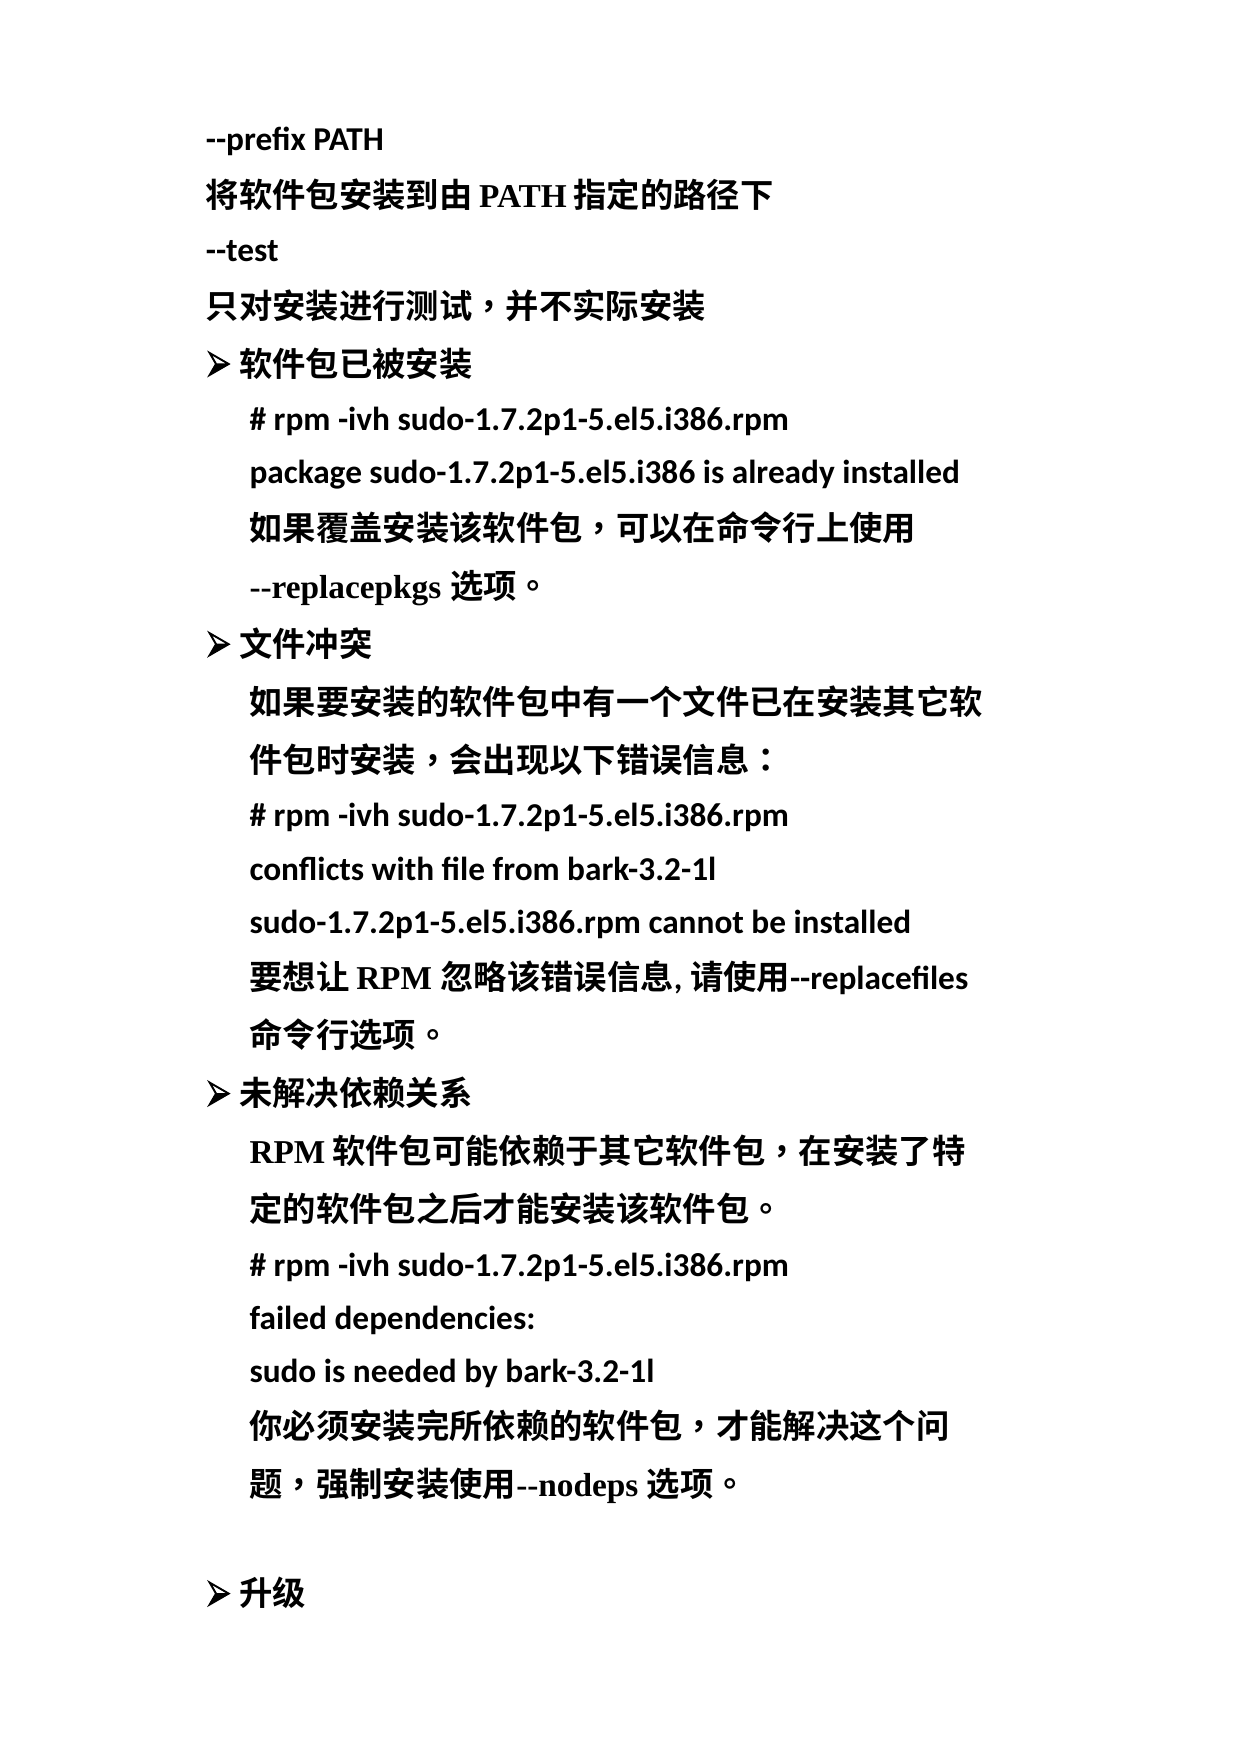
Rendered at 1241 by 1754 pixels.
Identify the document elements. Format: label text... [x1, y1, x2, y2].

text 如果要安装的软件包中有一个文件已在安装其它软 [249, 678, 1122, 724]
text # rpm -ivh sudo-1.7.2p1-5.el5.i386.rpm [249, 1244, 1122, 1284]
text 将软件包安装到由PATH指定的路径下 [206, 171, 1122, 217]
text package sudo-1.7.2p1-5.el5.i386 is already installed [249, 452, 1122, 492]
text 如果覆盖安装该软件包，可以在命令行上使用 [249, 505, 1122, 550]
text # rpm -ivh sudo-1.7.2p1-5.el5.i386.rpm [249, 398, 1122, 439]
text Ø未解决依赖关系 [206, 1070, 1122, 1115]
text sudo-1.7.2p1-5.el5.i386.rpm cannot be installed [249, 901, 1122, 942]
text --prefix PATH [206, 118, 1122, 159]
text RPM软件包可能依赖于其它软件包，在安装了特 [249, 1128, 1122, 1173]
text 要想让RPM 忽略该错误信息, 请使用--replacefiles [249, 954, 1122, 999]
text --test [206, 229, 1122, 270]
text sudo is needed by bark-3.2-1l [249, 1350, 1122, 1391]
text 件包时安装，会出现以下错误信息： [249, 736, 1122, 782]
text Ø升级 [206, 1570, 1122, 1615]
text 命令行选项。 [249, 1012, 1122, 1057]
text 只对安装进行测试，并不实际安装 [206, 282, 1122, 328]
text Ø软件包已被安装 [206, 340, 1122, 386]
text Ø文件冲突 [206, 621, 1122, 666]
text conflicts with file from bark-3.2-1l [249, 848, 1122, 888]
text 你必须安装完所依赖的软件包，才能解决这个问 [249, 1403, 1122, 1449]
text failed dependencies: [249, 1297, 1122, 1338]
text # rpm -ivh sudo-1.7.2p1-5.el5.i386.rpm [249, 794, 1122, 835]
text 题，强制安装使用--nodeps 选项。 [249, 1461, 1122, 1507]
text 定的软件包之后才能安装该软件包。 [249, 1186, 1122, 1231]
text --replacepkgs 选项。 [249, 563, 1122, 608]
